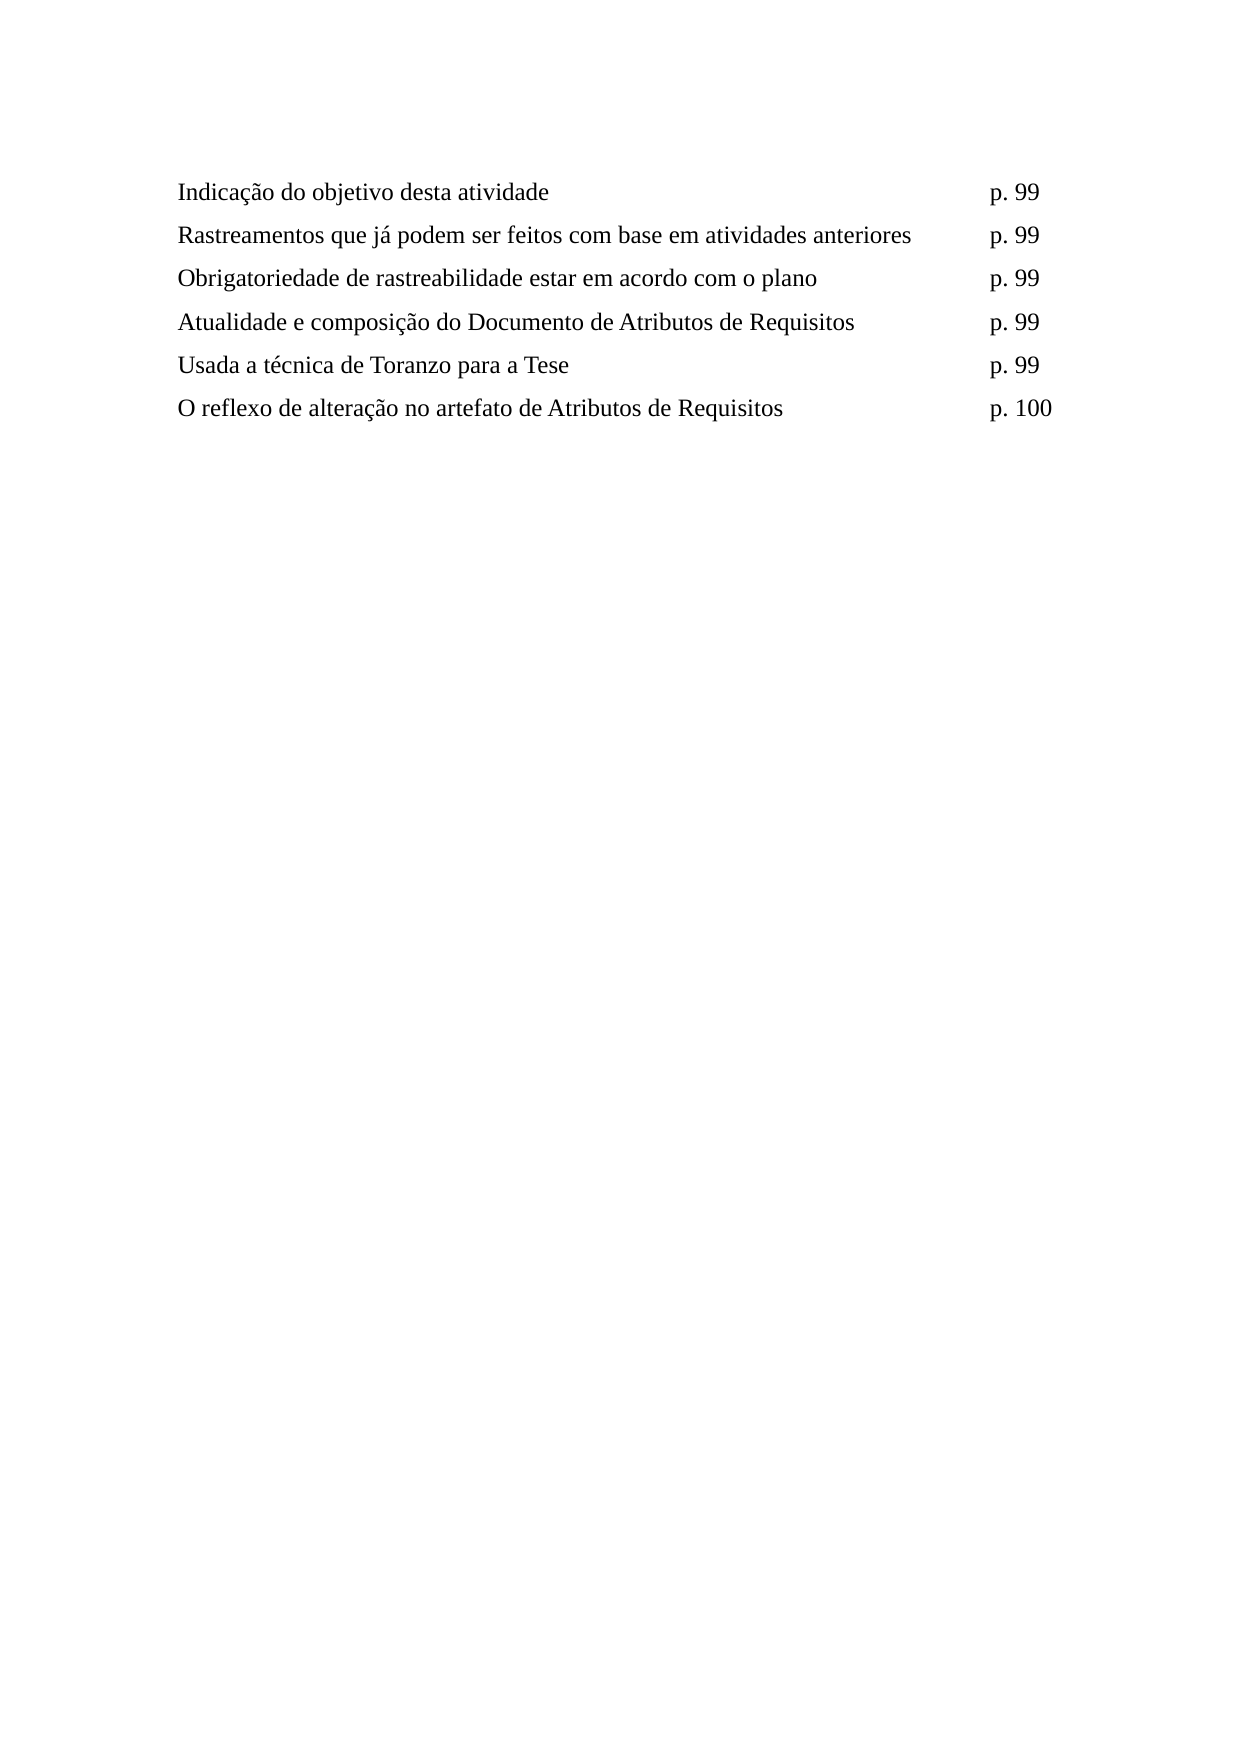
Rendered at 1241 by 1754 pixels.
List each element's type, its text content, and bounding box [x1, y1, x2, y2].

text O reflexo de alteração no artefato de Atributos de Requisitos p. 100 [177, 393, 1122, 422]
text Rastreamentos que já podem ser feitos com base em atividades anteriores p. 99 [177, 220, 1122, 249]
text Atualidade e composição do Documento de Atributos de Requisitos p. 99 [177, 307, 1122, 335]
text Indicação do objetivo desta atividade p. 99 [177, 177, 1122, 206]
text Usada a técnica de Toranzo para a Tese p. 99 [177, 350, 1122, 378]
text Obrigatoriedade de rastreabilidade estar em acordo com o plano p. 99 [177, 263, 1122, 292]
